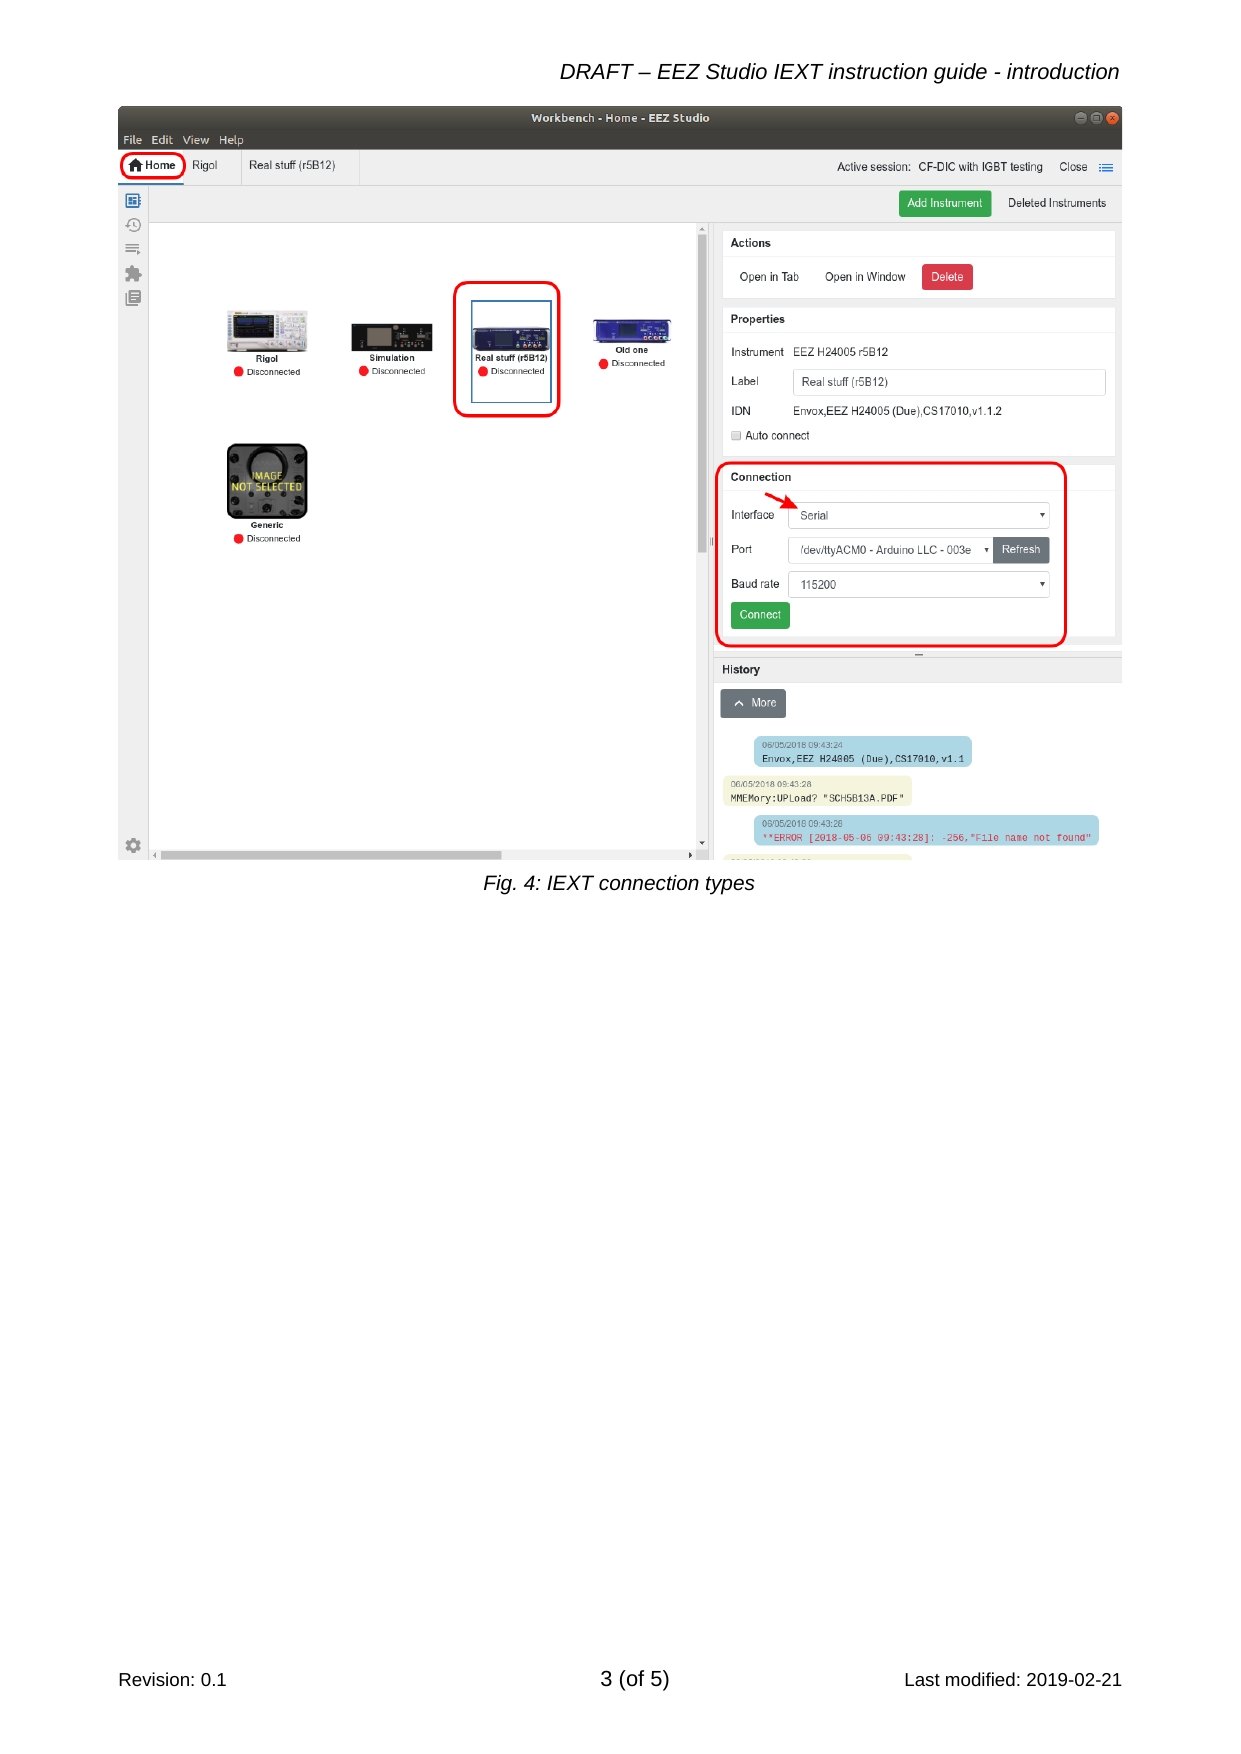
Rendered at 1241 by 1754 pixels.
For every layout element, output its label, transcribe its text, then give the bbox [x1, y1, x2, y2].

text Fig. 4: IEXT connection types [118, 860, 1122, 895]
picture [118, 106, 1123, 860]
